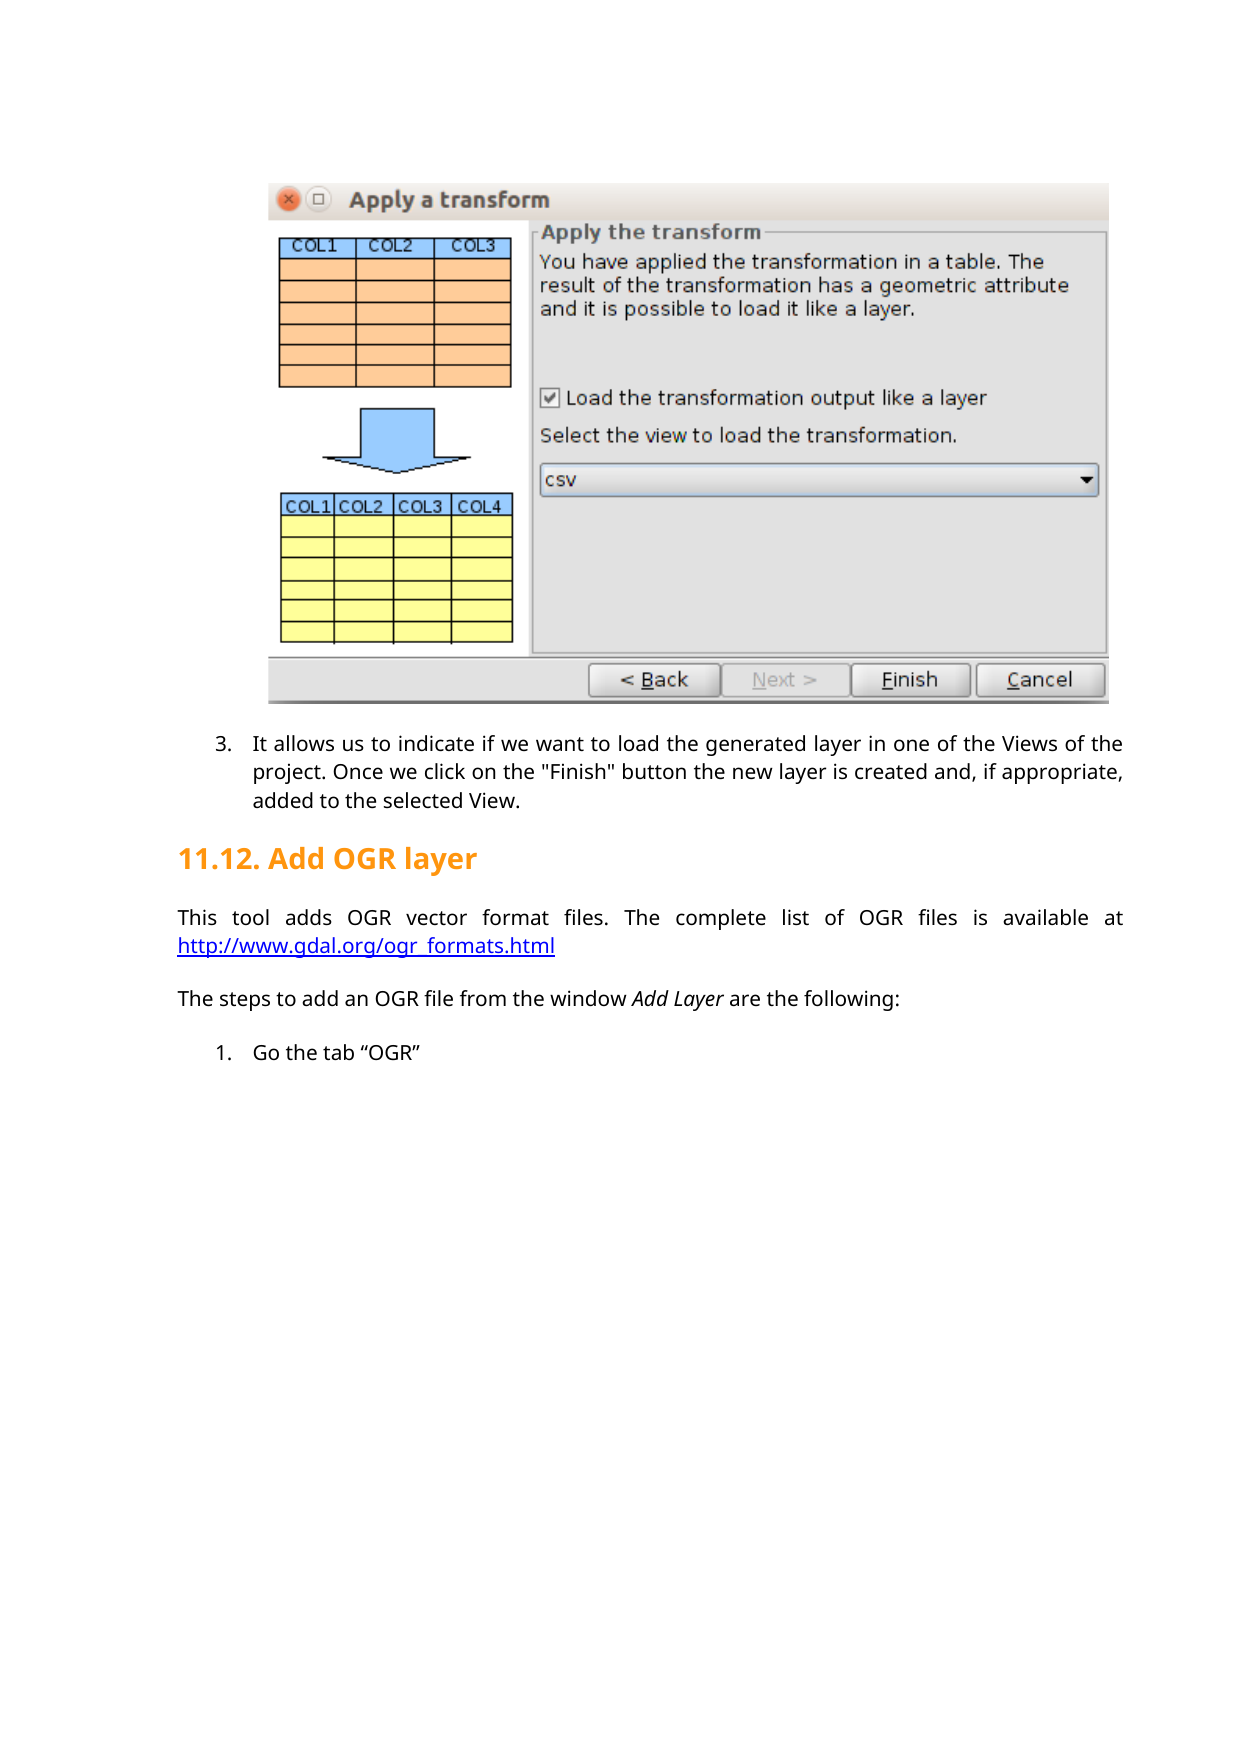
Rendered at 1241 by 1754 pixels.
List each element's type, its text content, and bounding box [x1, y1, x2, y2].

text This tool adds OGR vector format files. The complete list of OGR files is available at http://www.gdal.org/ogr_formats.html [177, 903, 1125, 959]
list Go the tab “OGR” [215, 1038, 1125, 1066]
picture [268, 183, 1109, 704]
subtitle 11.12. Add OGR layer [177, 838, 1125, 878]
list It allows us to indicate if we want to load the generated layer in one of the Views of the project. Once we click on the "Finish" button the new layer is created and, if appropriate, added to the selected View. [215, 729, 1125, 814]
text The steps to add an OGR file from the window Add Layer are the following: [177, 984, 1125, 1013]
